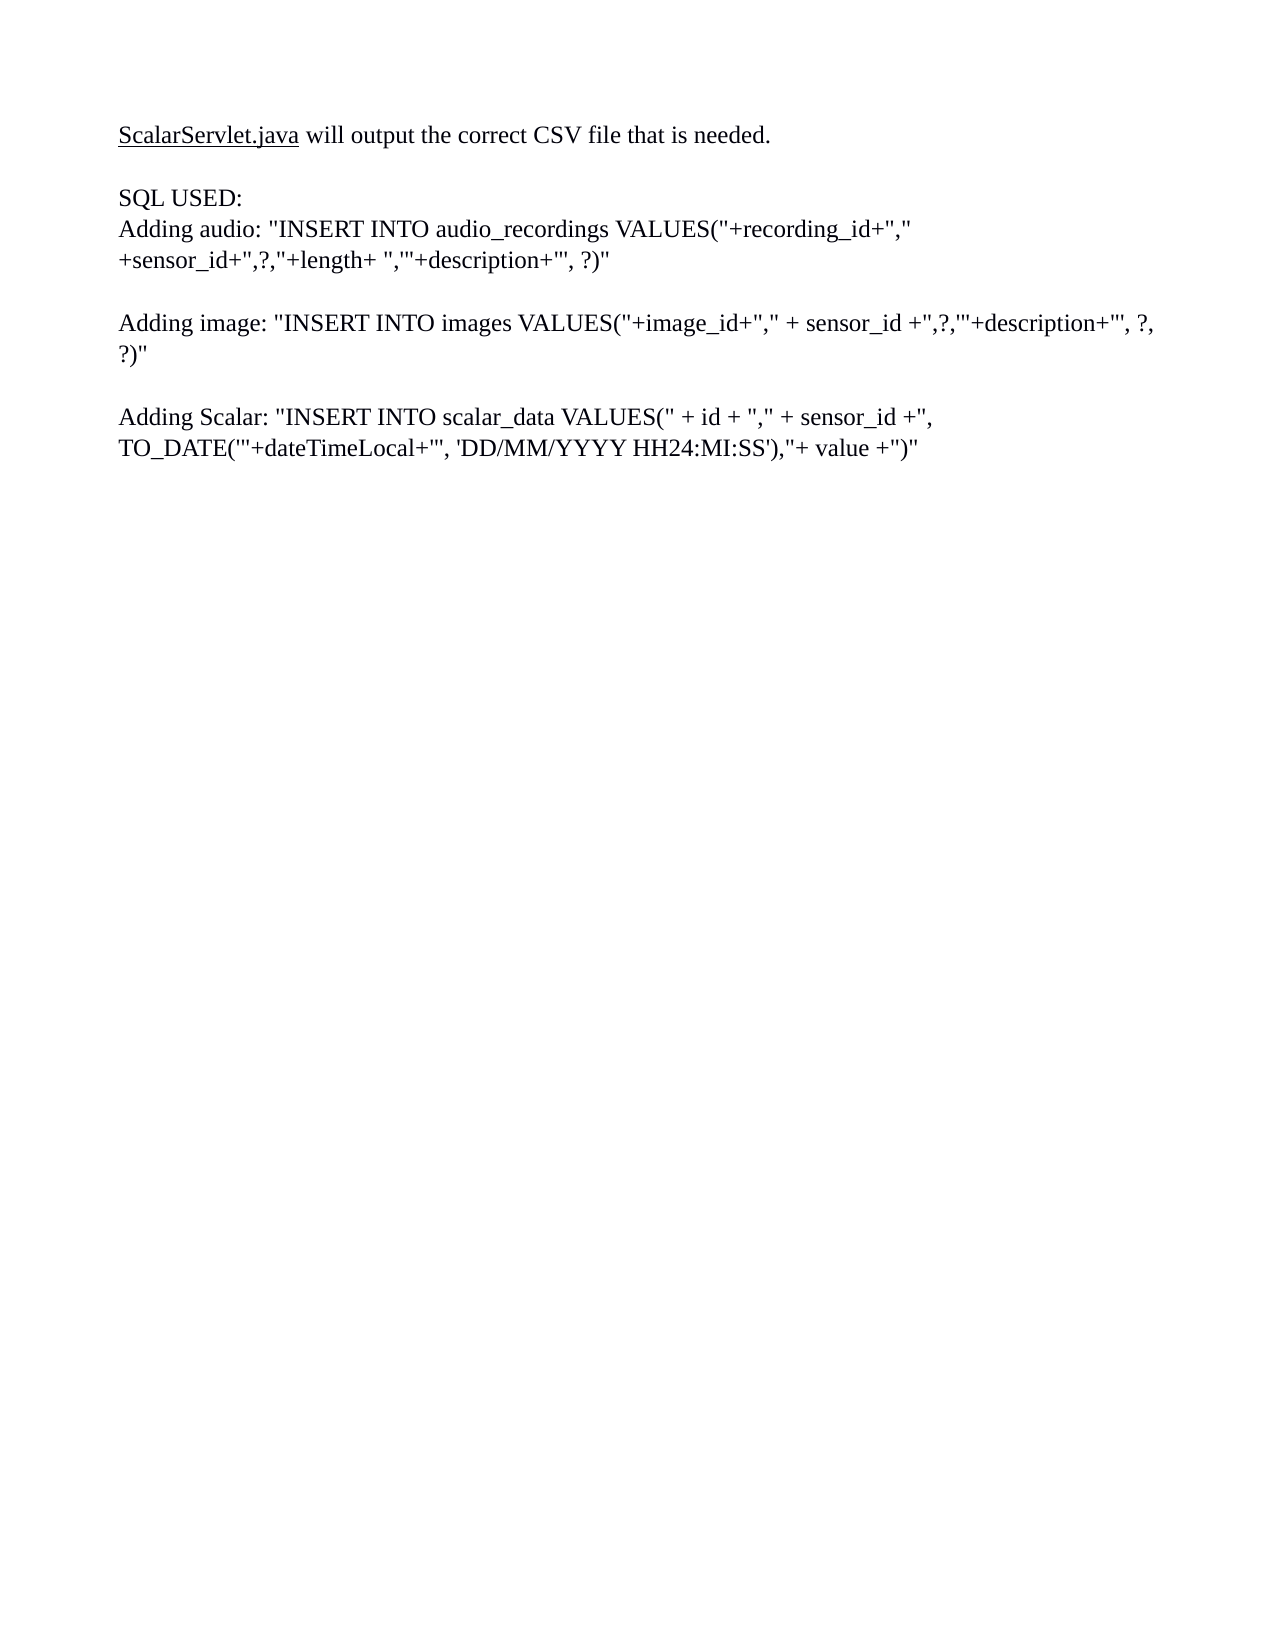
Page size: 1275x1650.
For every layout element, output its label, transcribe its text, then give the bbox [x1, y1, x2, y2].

text Adding Scalar: "INSERT INTO scalar_data VALUES(" + id + "," + sensor_id +", TO_DATE('"+dateTimeLocal+"', 'DD/MM/YYYY HH24:MI:SS'),"+ value +")" [118, 399, 1157, 462]
text ScalarServlet.java will output the correct CSV file that is needed. [118, 118, 1157, 149]
text Adding audio: "INSERT INTO audio_recordings VALUES("+recording_id+"," +sensor_id+",?,"+length+ ",'"+description+"', ?)" [118, 212, 1157, 274]
text SQL USED: [118, 181, 1157, 212]
text Adding image: "INSERT INTO images VALUES("+image_id+"," + sensor_id +",?,'"+description+"', ?, ?)" [118, 306, 1157, 368]
